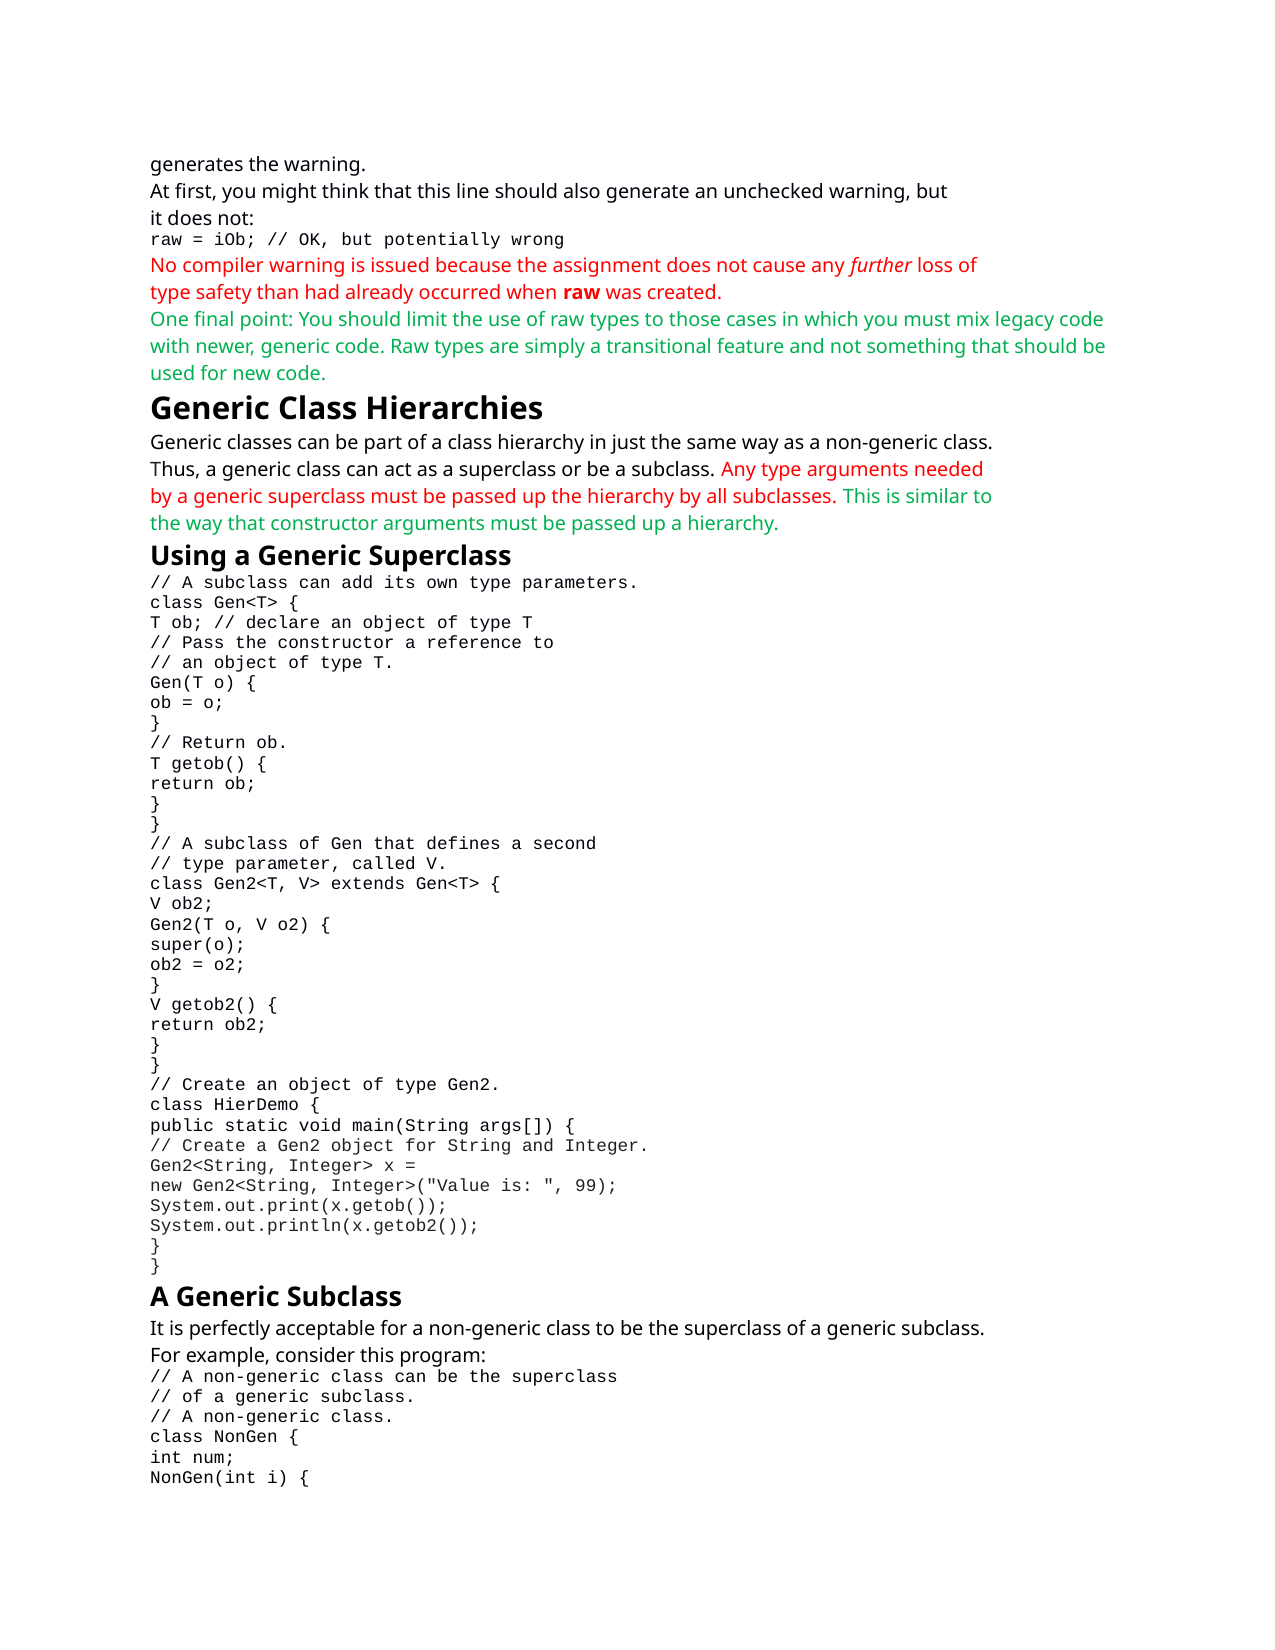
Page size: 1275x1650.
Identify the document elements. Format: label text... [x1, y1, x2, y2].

text Generic Class Hierarchies [150, 386, 1125, 428]
text } [150, 794, 1125, 814]
text int num; [150, 1448, 1125, 1468]
text V getob2() { [150, 996, 1125, 1016]
text Generic classes can be part of a class hierarchy in just the same way as a non-generic class. [150, 428, 1125, 456]
text ob2 = o2; [150, 955, 1125, 975]
text // A subclass can add its own type parameters. [150, 573, 1125, 593]
text raw = iOb; // OK, but potentially wrong [150, 231, 1125, 251]
text System.out.println(x.getob2()); [150, 1217, 1125, 1237]
text T ob; // declare an object of type T [150, 613, 1125, 634]
text It is perfectly acceptable for a non-generic class to be the superclass of a generic subclass. [150, 1314, 1125, 1341]
text it does not: [150, 204, 1125, 231]
text generates the warning. [150, 150, 1125, 177]
text // A non-generic class. [150, 1408, 1125, 1428]
text return ob2; [150, 1016, 1125, 1036]
text Gen(T o) { [150, 674, 1125, 694]
text // Create an object of type Gen2. [150, 1076, 1125, 1096]
text No compiler warning is issued because the assignment does not cause any further loss of [150, 251, 1125, 278]
text class NonGen { [150, 1428, 1125, 1448]
text NonGen(int i) { [150, 1468, 1125, 1488]
text } [150, 975, 1125, 996]
text new Gen2<String, Integer>("Value is: ", 99); [150, 1176, 1125, 1197]
text V ob2; [150, 895, 1125, 915]
text class Gen2<T, V> extends Gen<T> { [150, 875, 1125, 895]
text A Generic Subclass [150, 1277, 1125, 1314]
text Gen2<String, Integer> x = [150, 1156, 1125, 1176]
text } [150, 714, 1125, 734]
text class Gen<T> { [150, 593, 1125, 613]
text public static void main(String args[]) { [150, 1116, 1125, 1136]
text T getob() { [150, 754, 1125, 774]
text type safety than had already occurred when raw was created. [150, 278, 1125, 305]
text super(o); [150, 935, 1125, 955]
text class HierDemo { [150, 1096, 1125, 1116]
text // Create a Gen2 object for String and Integer. [150, 1136, 1125, 1156]
text One final point: You should limit the use of raw types to those cases in which you must mix legacy code with newer, generic code. Raw types are simply a transitional feature and not something that should be used for new code. [150, 305, 1125, 386]
text Using a Generic Superclass [150, 536, 1125, 573]
text Gen2(T o, V o2) { [150, 915, 1125, 935]
text } [150, 1036, 1125, 1056]
text } [150, 1056, 1125, 1076]
text return ob; [150, 774, 1125, 794]
text At first, you might think that this line should also generate an unchecked warning, but [150, 177, 1125, 204]
text // type parameter, called V. [150, 855, 1125, 875]
text } [150, 814, 1125, 835]
text ob = o; [150, 694, 1125, 714]
text // A non-generic class can be the superclass [150, 1368, 1125, 1388]
text // Pass the constructor a reference to [150, 634, 1125, 654]
text } [150, 1257, 1125, 1277]
text System.out.print(x.getob()); [150, 1197, 1125, 1217]
text // Return ob. [150, 734, 1125, 754]
text // of a generic subclass. [150, 1388, 1125, 1408]
text // an object of type T. [150, 654, 1125, 674]
text Thus, a generic class can act as a superclass or be a subclass. Any type arguments needed [150, 456, 1125, 482]
text the way that constructor arguments must be passed up a hierarchy. [150, 509, 1125, 536]
text } [150, 1237, 1125, 1257]
text For example, consider this program: [150, 1341, 1125, 1368]
text by a generic superclass must be passed up the hierarchy by all subclasses. This is similar to [150, 482, 1125, 509]
text // A subclass of Gen that defines a second [150, 835, 1125, 855]
